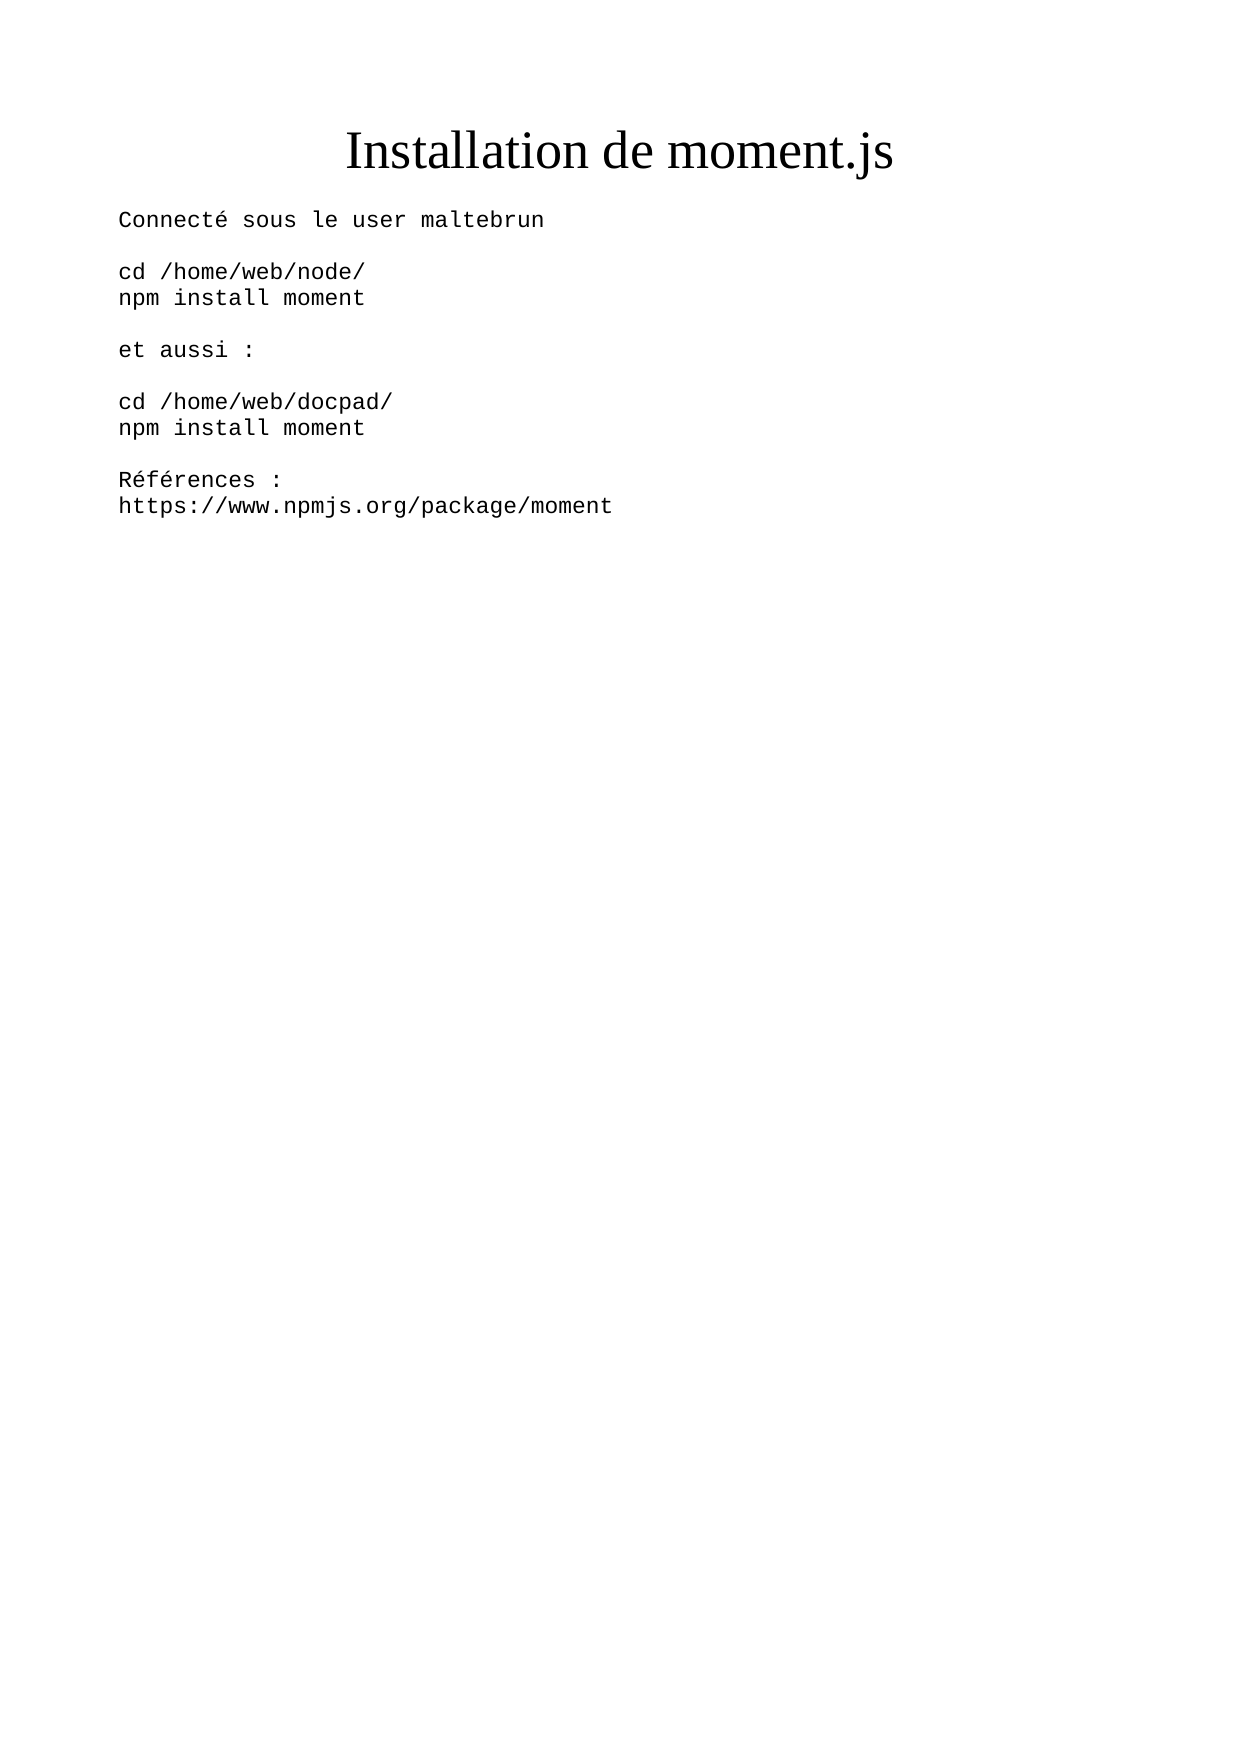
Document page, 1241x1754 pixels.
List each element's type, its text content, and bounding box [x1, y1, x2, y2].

text Installation de moment.js [118, 118, 1122, 180]
text et aussi : [118, 338, 1122, 364]
text Connecté sous le user maltebrun [118, 209, 1122, 235]
text npm install moment [118, 287, 1122, 312]
text cd /home/web/docpad/ [118, 390, 1122, 416]
text https://www.npmjs.org/package/moment [118, 494, 1122, 520]
text cd /home/web/node/ [118, 261, 1122, 287]
text npm install moment [118, 416, 1122, 442]
text Références : [118, 468, 1122, 494]
